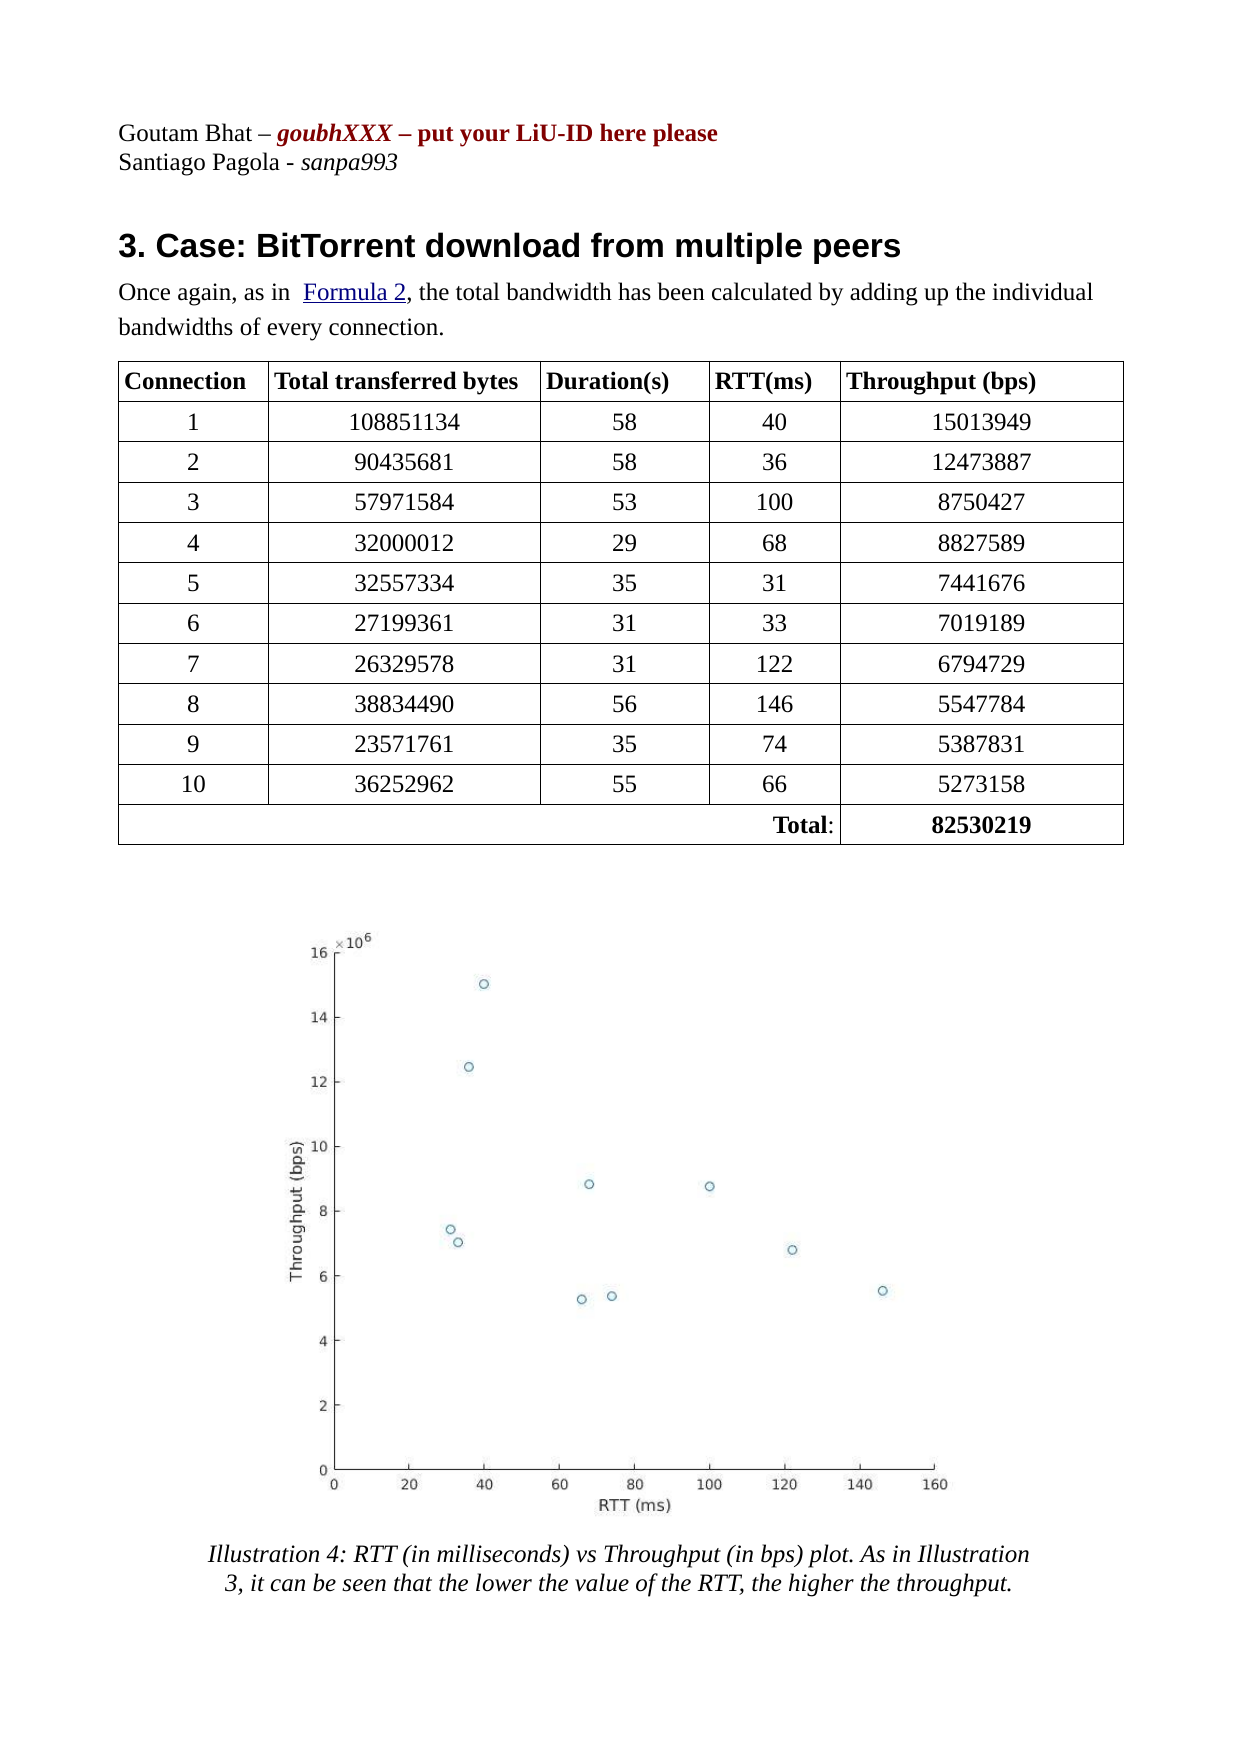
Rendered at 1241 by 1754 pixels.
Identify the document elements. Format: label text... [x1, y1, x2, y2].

table_cell 6794729 [841, 644, 1123, 683]
table_cell 10 [119, 765, 268, 804]
table_cell 40 [710, 402, 840, 441]
table_cell 9 [119, 725, 268, 764]
table_cell 5387831 [841, 725, 1123, 764]
table_cell 2 [119, 442, 268, 482]
table_cell 68 [710, 523, 840, 562]
table_cell 35 [541, 563, 709, 602]
table_cell 27199361 [269, 604, 540, 643]
table_cell 33 [710, 604, 840, 643]
table_cell 36252962 [269, 765, 540, 804]
table_cell 8750427 [841, 483, 1123, 522]
table_cell 66 [710, 765, 840, 804]
picture [233, 906, 1008, 1540]
table_cell 74 [710, 725, 840, 764]
table_cell Total: [119, 805, 840, 844]
table_cell 57971584 [269, 483, 540, 522]
table_cell 32557334 [269, 563, 540, 602]
table_cell 38834490 [269, 684, 540, 723]
table_cell 15013949 [841, 402, 1123, 441]
table_cell 12473887 [841, 442, 1123, 482]
table_header Total transferred bytes [269, 362, 540, 401]
table_cell 108851134 [269, 402, 540, 441]
text Illustration 4: RTT (in milliseconds) vs Throughput (in bps) plot. As in Illustration 3, it can be seen that the lower the value of the RTT, the higher the throughput. [199, 906, 1041, 1597]
table_cell 7019189 [841, 604, 1123, 643]
table_cell 122 [710, 644, 840, 683]
table_cell 146 [710, 684, 840, 723]
table_header Connection [119, 362, 268, 401]
table_cell 4 [119, 523, 268, 562]
table_cell 56 [541, 684, 709, 723]
table_cell 1 [119, 402, 268, 441]
table_cell 6 [119, 604, 268, 643]
table_header Throughput (bps) [841, 362, 1123, 401]
table_cell 5 [119, 563, 268, 602]
text Once again, as in Formula 2, the total bandwidth has been calculated by adding up the individual bandwidths of every connection. [118, 277, 1122, 340]
table_cell 8827589 [841, 523, 1123, 562]
table_cell 90435681 [269, 442, 540, 482]
table_cell 29 [541, 523, 709, 562]
table_cell 7 [119, 644, 268, 683]
table_cell 53 [541, 483, 709, 522]
table_cell 100 [710, 483, 840, 522]
table_header Duration(s) [541, 362, 709, 401]
table_header RTT(ms) [710, 362, 840, 401]
table_cell 35 [541, 725, 709, 764]
table_cell 58 [541, 442, 709, 482]
table_cell 3 [119, 483, 268, 522]
table_cell 26329578 [269, 644, 540, 683]
table_cell 32000012 [269, 523, 540, 562]
table_cell 5273158 [841, 765, 1123, 804]
table_cell 31 [710, 563, 840, 602]
table_cell 36 [710, 442, 840, 482]
table_cell 31 [541, 604, 709, 643]
table_cell 5547784 [841, 684, 1123, 723]
table_cell 82530219 [841, 805, 1123, 844]
table_cell 55 [541, 765, 709, 804]
table_cell 8 [119, 684, 268, 723]
table_cell 7441676 [841, 563, 1123, 602]
subtitle 3. Case: BitTorrent download from multiple peers [118, 226, 1122, 264]
table_cell 31 [541, 644, 709, 683]
table_cell 23571761 [269, 725, 540, 764]
table_cell 58 [541, 402, 709, 441]
